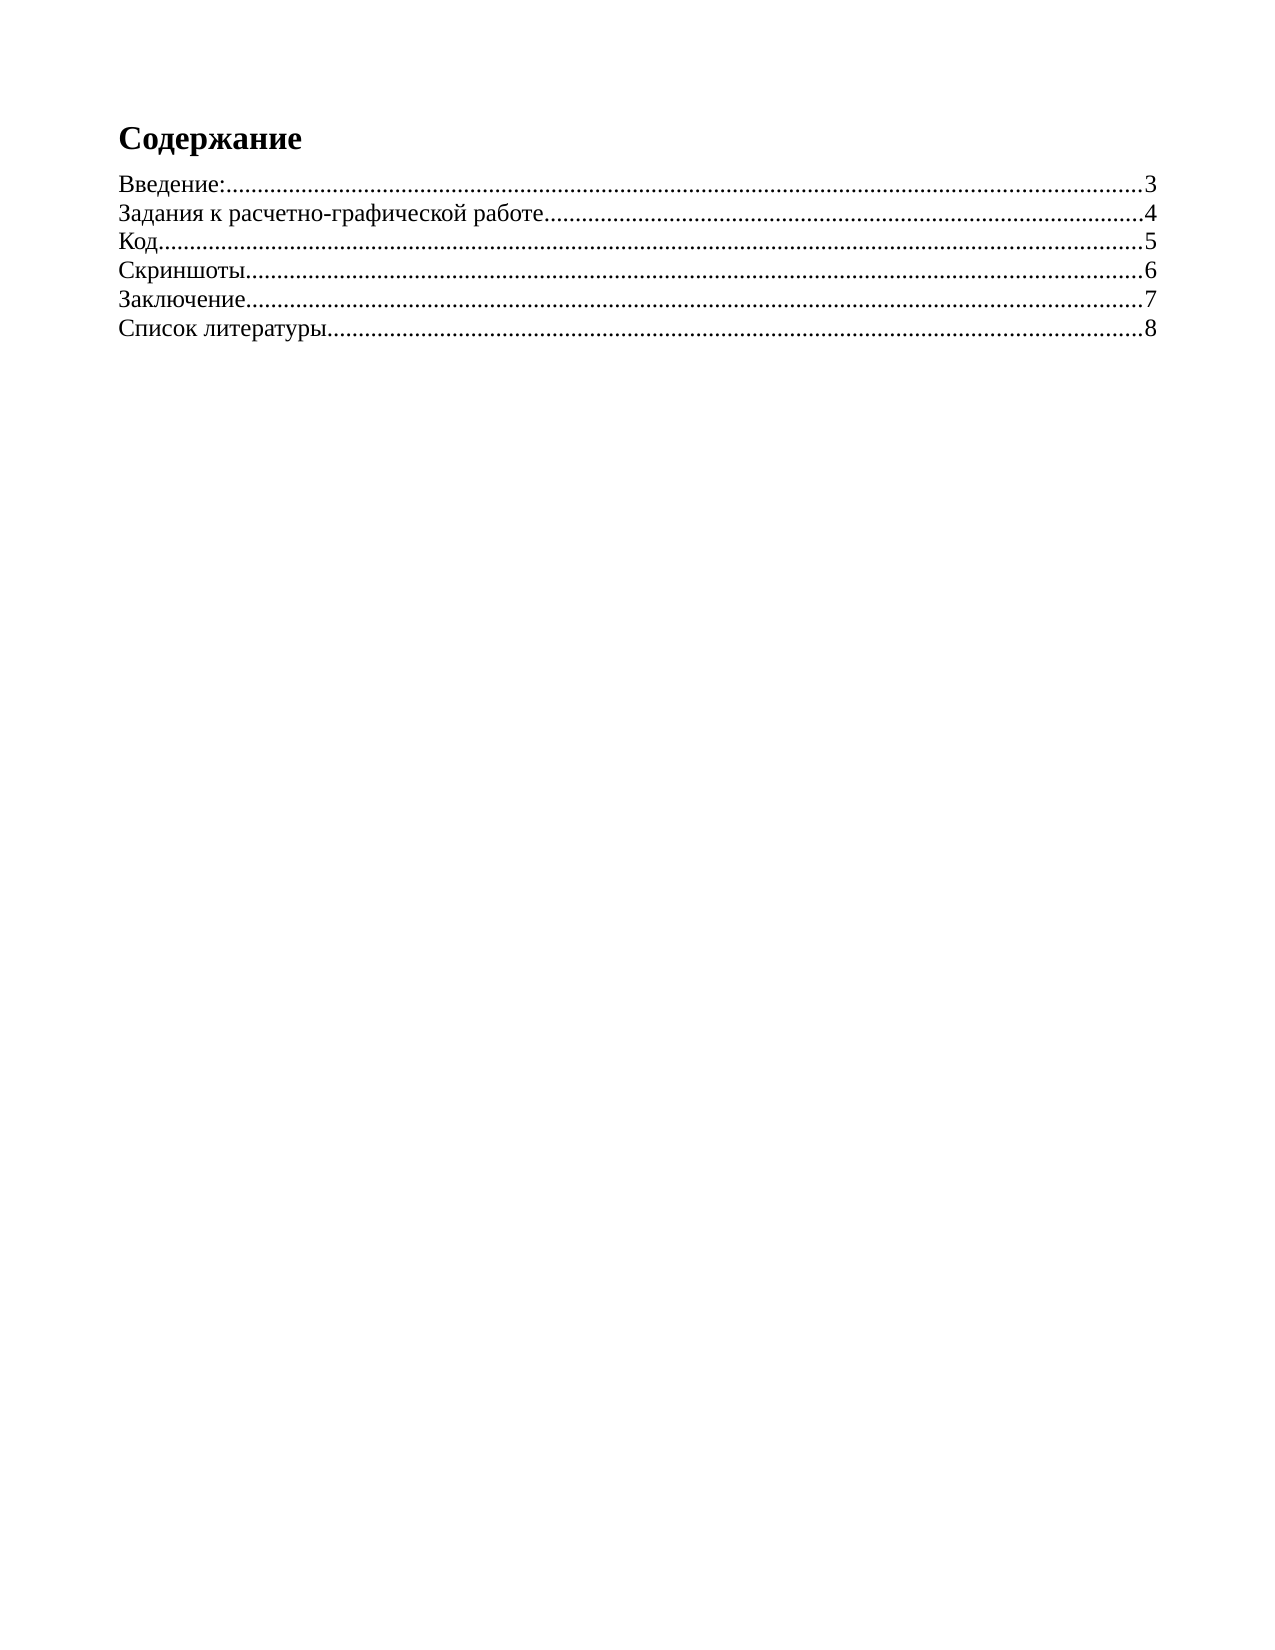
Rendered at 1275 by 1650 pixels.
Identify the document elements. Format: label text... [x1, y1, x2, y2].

text Список литературы 8 [118, 313, 1157, 341]
subtitle Содержание [118, 118, 1157, 156]
text Введение: 3 [118, 169, 1157, 198]
text Код 5 [118, 226, 1157, 255]
text Задания к расчетно-графической работе 4 [118, 198, 1157, 226]
text Скриншоты 6 [118, 255, 1157, 284]
text Заключение 7 [118, 284, 1157, 313]
